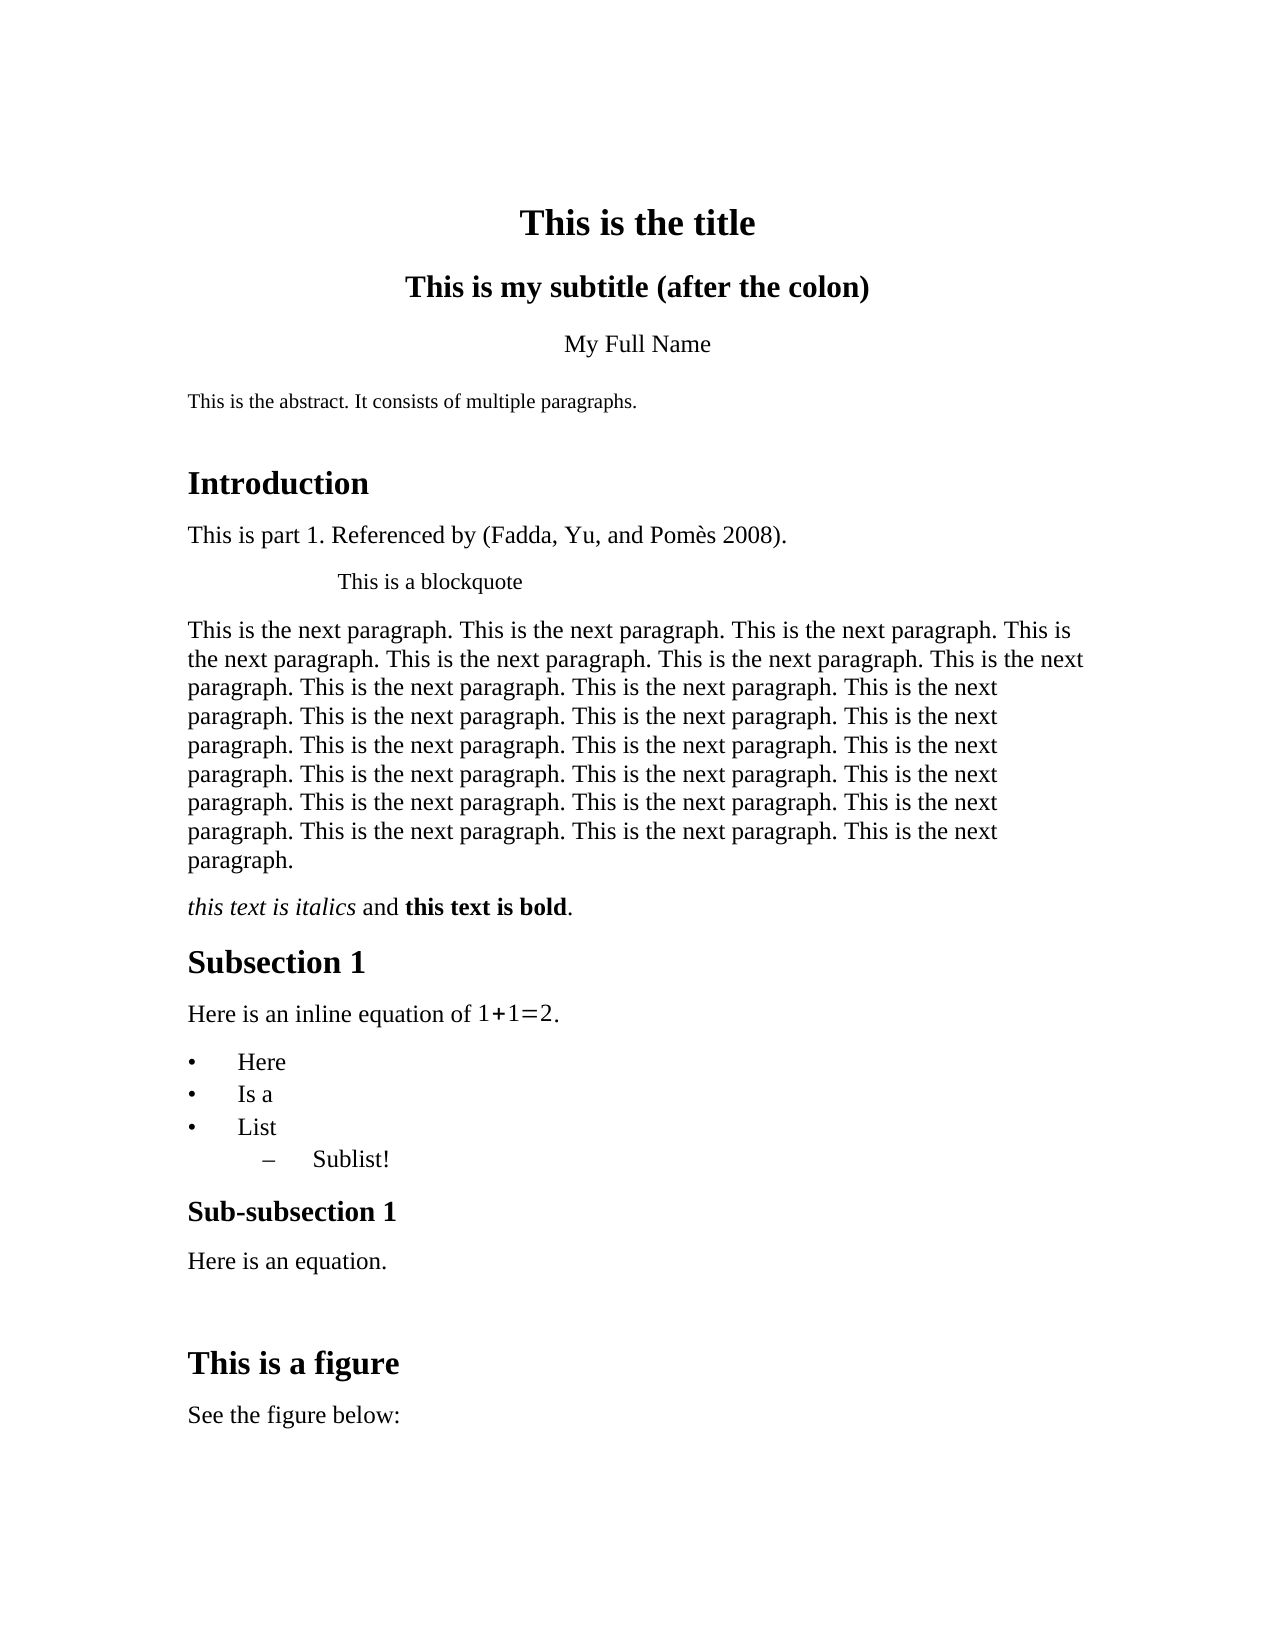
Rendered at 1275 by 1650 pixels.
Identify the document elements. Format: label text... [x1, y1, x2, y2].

text My Full Name [187, 329, 1087, 358]
subtitle Sub-subsection 1 [187, 1194, 1087, 1227]
text This is a blockquote [187, 568, 937, 594]
list Is a [187, 1079, 1087, 1108]
text This is the abstract. It consists of multiple paragraphs. [187, 389, 1087, 413]
subtitle Introduction [187, 463, 1087, 501]
title This is the title [187, 200, 1087, 243]
list List [187, 1112, 1087, 1140]
list Here [187, 1047, 1087, 1075]
subtitle Subsection 1 [187, 942, 1087, 980]
text Here is an inline equation of . [187, 999, 1087, 1028]
text This is part 1. Referenced by (Fadda, Yu, and Pomès 2008). [187, 520, 1087, 549]
text Here is an equation. [187, 1246, 1087, 1275]
subtitle This is a figure [187, 1343, 1087, 1381]
subtitle This is my subtitle (after the colon) [187, 268, 1087, 304]
list Sublist! [262, 1144, 1087, 1173]
text this text is italics and this text is bold. [187, 892, 1087, 921]
text See the figure below: [187, 1400, 1087, 1429]
text This is the next paragraph. This is the next paragraph. This is the next paragraph. This is the next paragraph. This is the next paragraph. This is the next paragraph. This is the next paragraph. This is the next paragraph. This is the next paragraph. This is the next paragraph. This is the next paragraph. This is the next paragraph. This is the next paragraph. This is the next paragraph. This is the next paragraph. This is the next paragraph. This is the next paragraph. This is the next paragraph. This is the next paragraph. This is the next paragraph. This is the next paragraph. This is the next paragraph. This is the next paragraph. This is the next paragraph. This is the next paragraph. [187, 615, 1087, 874]
